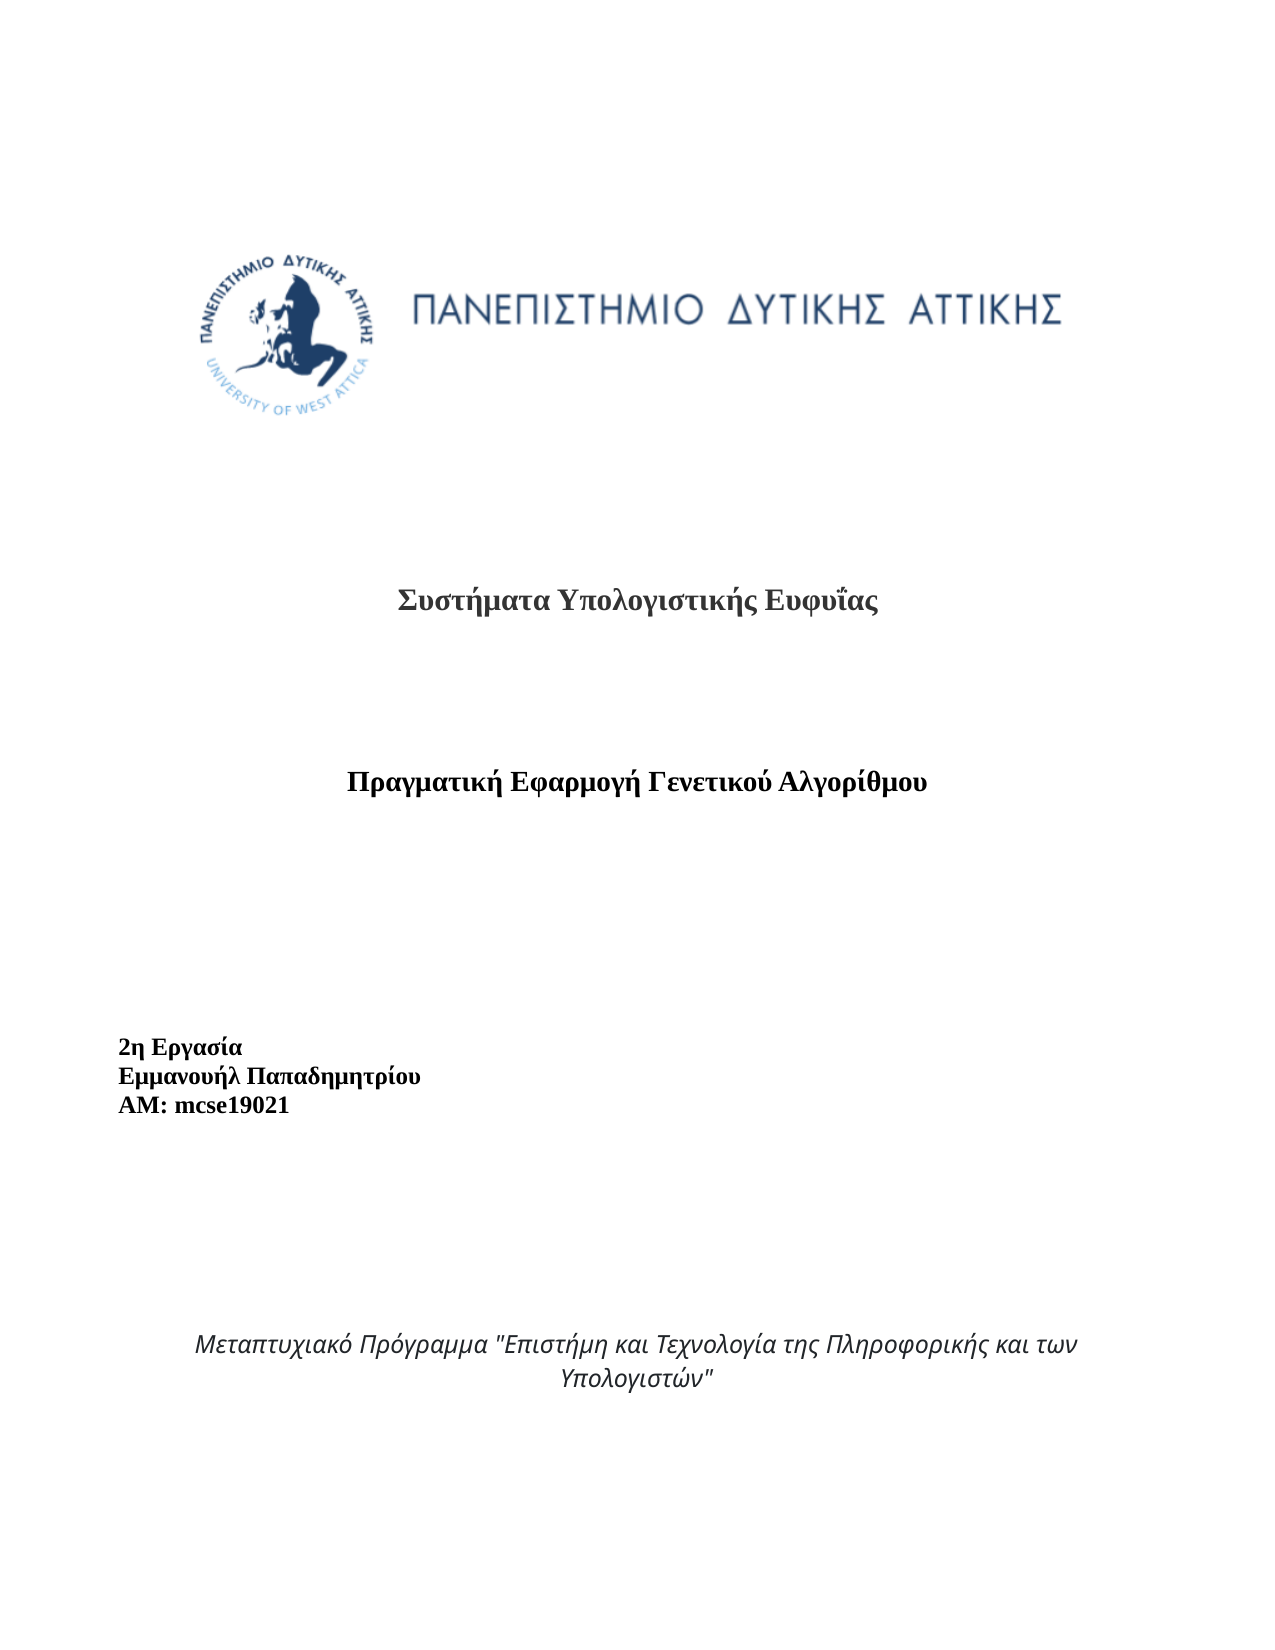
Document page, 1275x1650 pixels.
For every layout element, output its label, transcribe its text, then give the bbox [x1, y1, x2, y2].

picture [166, 209, 1108, 442]
text 2η Εργασία [118, 1032, 1157, 1061]
text Μεταπτυχιακό Πρόγραμμα "Επιστήμη και Τεχνολογία της Πληροφορικής και των Υπολογιστών" [118, 1327, 1157, 1395]
text Εμμανουήλ Παπαδημητρίου [118, 1061, 1157, 1090]
text Πραγματική Εφαρμογή Γενετικού Αλγορίθμου [118, 764, 1157, 797]
text ΑΜ: mcse19021 [118, 1090, 1157, 1118]
subtitle Συστήματα Υπολογιστικής Ευφυΐας [118, 581, 1157, 617]
